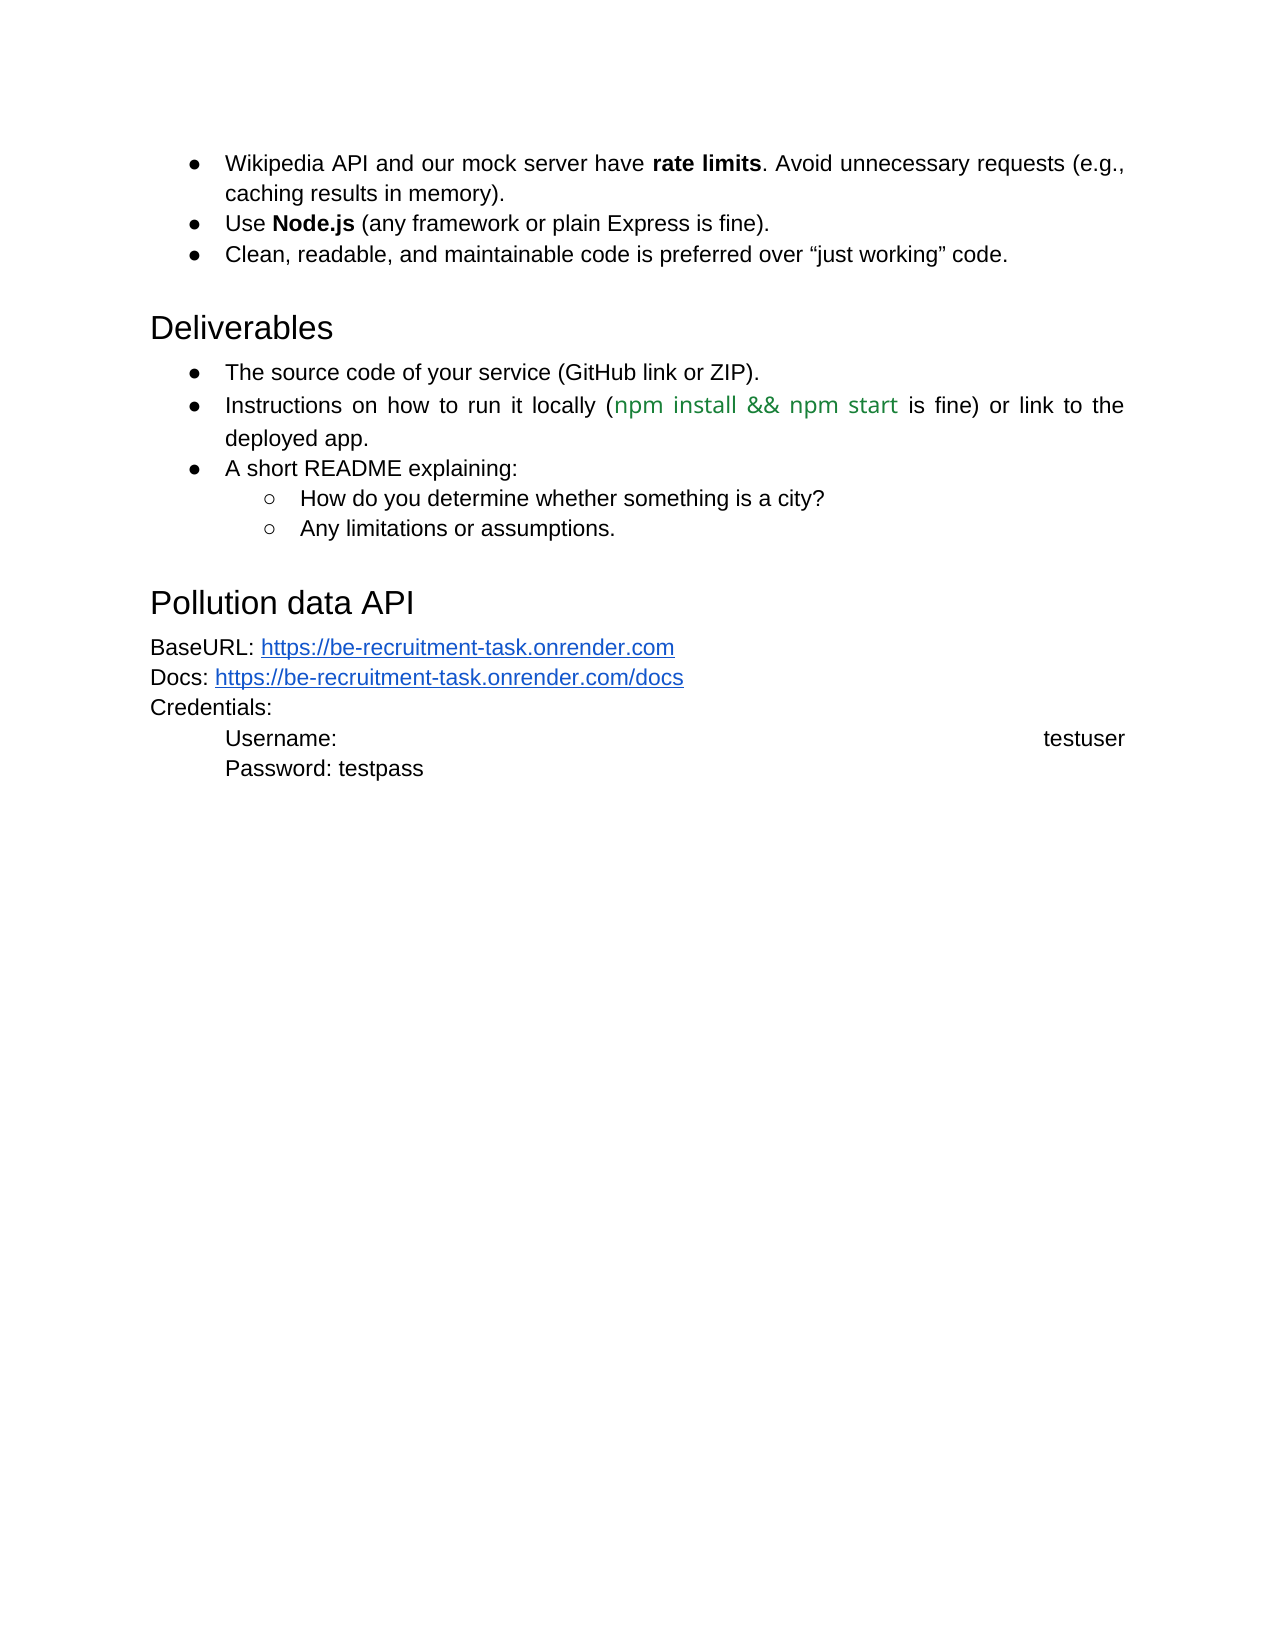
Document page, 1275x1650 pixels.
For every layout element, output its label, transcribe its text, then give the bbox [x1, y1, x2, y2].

text BaseURL: https://be-recruitment-task.onrender.com [150, 634, 1125, 660]
list Instructions on how to run it locally (npm install && npm start is fine) or link to the deployed app. [187, 389, 1125, 451]
text Docs: https://be-recruitment-task.onrender.com/docs [150, 664, 1125, 690]
list A short README explaining: [187, 455, 1125, 481]
text Credentials: Username: testuser Password: testpass [150, 694, 1125, 781]
list How do you determine whether something is a city? [262, 485, 1125, 511]
subtitle Pollution data API [150, 583, 1125, 621]
list Any limitations or assumptions. [262, 515, 1125, 542]
list Clean, readable, and maintainable code is preferred over “just working” code. [187, 241, 1125, 267]
list The source code of your service (GitHub link or ZIP). [187, 359, 1125, 386]
list Wikipedia API and our mock server have rate limits. Avoid unnecessary requests (e.g., caching results in memory). [187, 150, 1125, 207]
list Use Node.js (any framework or plain Express is fine). [187, 210, 1125, 237]
subtitle Deliverables [150, 308, 1125, 347]
